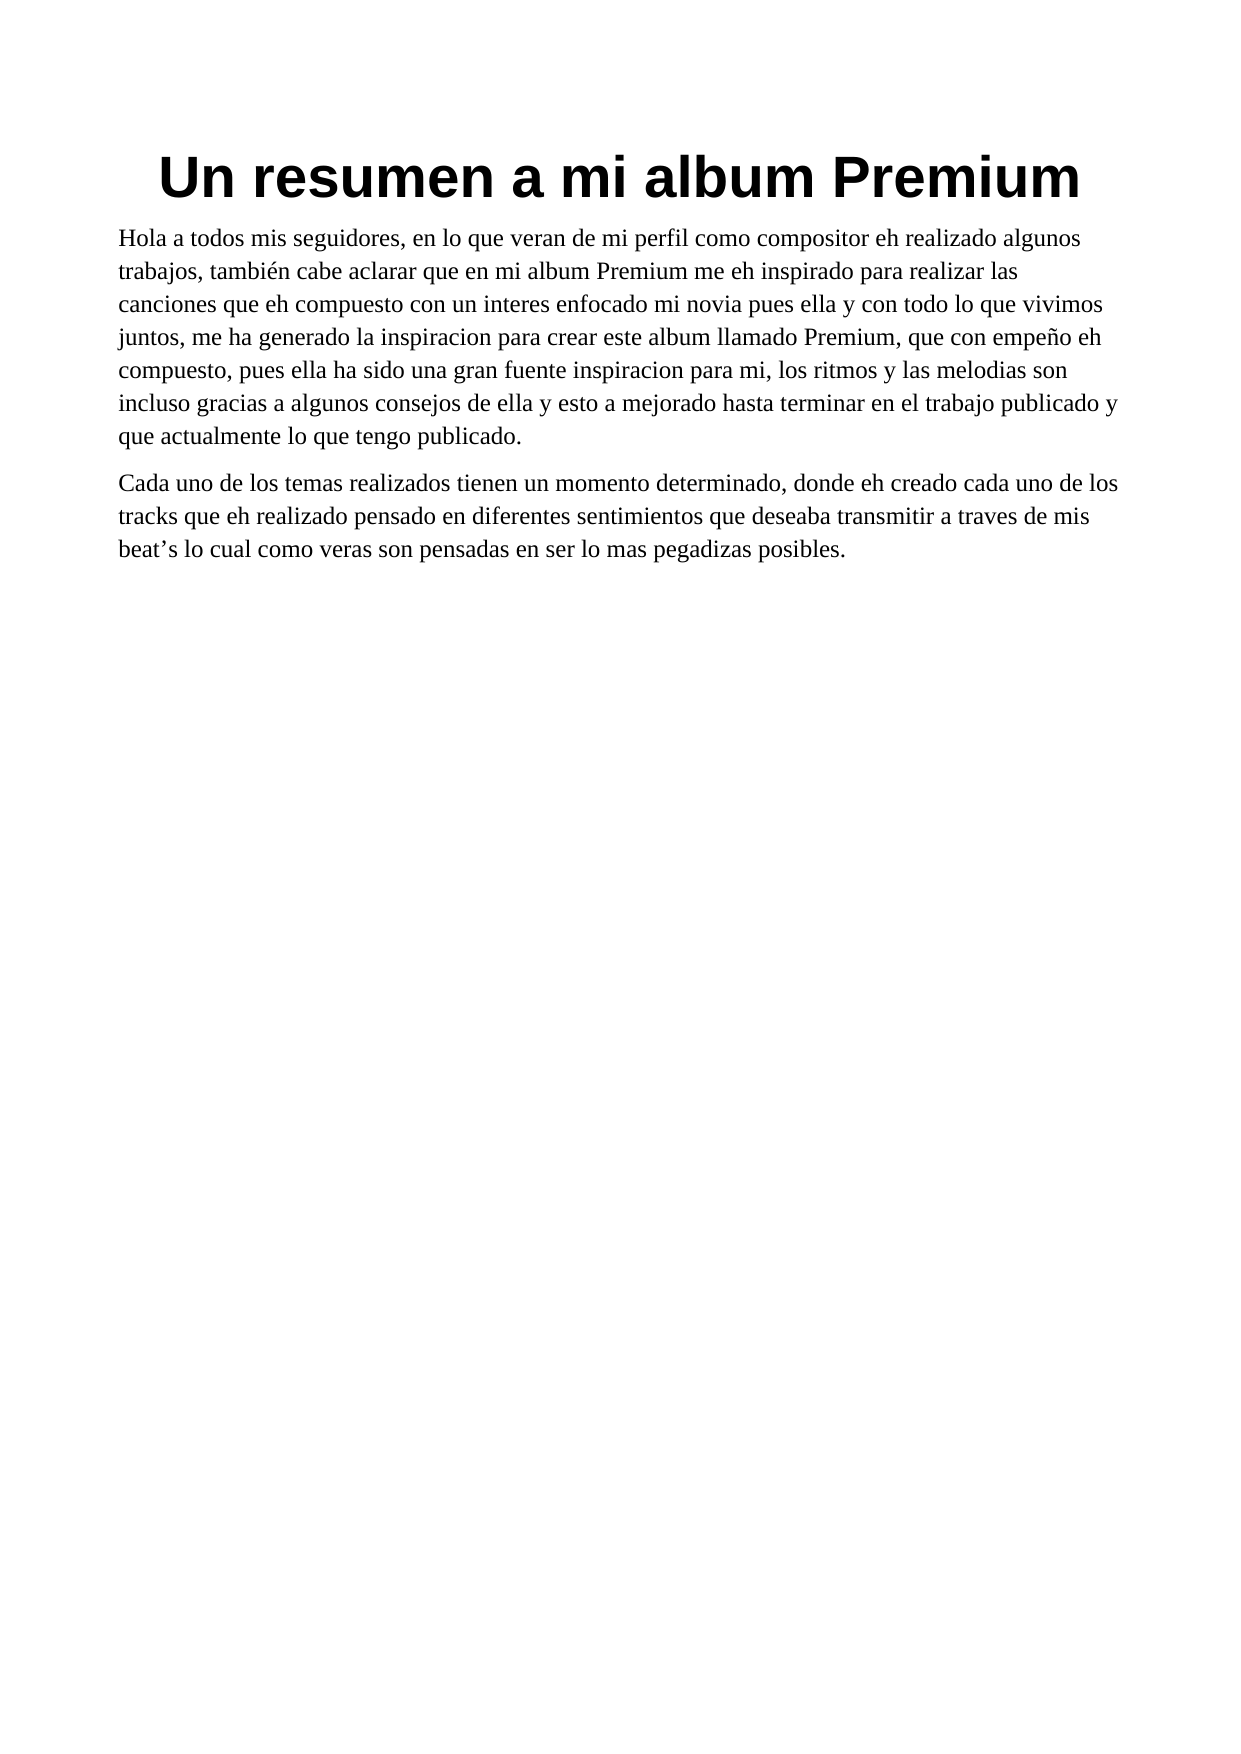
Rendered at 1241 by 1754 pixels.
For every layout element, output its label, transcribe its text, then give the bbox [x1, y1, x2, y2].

title Un resumen a mi album Premium [118, 143, 1122, 210]
text Hola a todos mis seguidores, en lo que veran de mi perfil como compositor eh realizado algunos trabajos, también cabe aclarar que en mi album Premium me eh inspirado para realizar las canciones que eh compuesto con un interes enfocado mi novia pues ella y con todo lo que vivimos juntos, me ha generado la inspiracion para crear este album llamado Premium, que con empeño eh compuesto, pues ella ha sido una gran fuente inspiracion para mi, los ritmos y las melodias son incluso gracias a algunos consejos de ella y esto a mejorado hasta terminar en el trabajo publicado y que actualmente lo que tengo publicado. [118, 223, 1122, 449]
text Cada uno de los temas realizados tienen un momento determinado, donde eh creado cada uno de los tracks que eh realizado pensado en diferentes sentimientos que deseaba transmitir a traves de mis beat’s lo cual como veras son pensadas en ser lo mas pegadizas posibles. [118, 468, 1122, 563]
